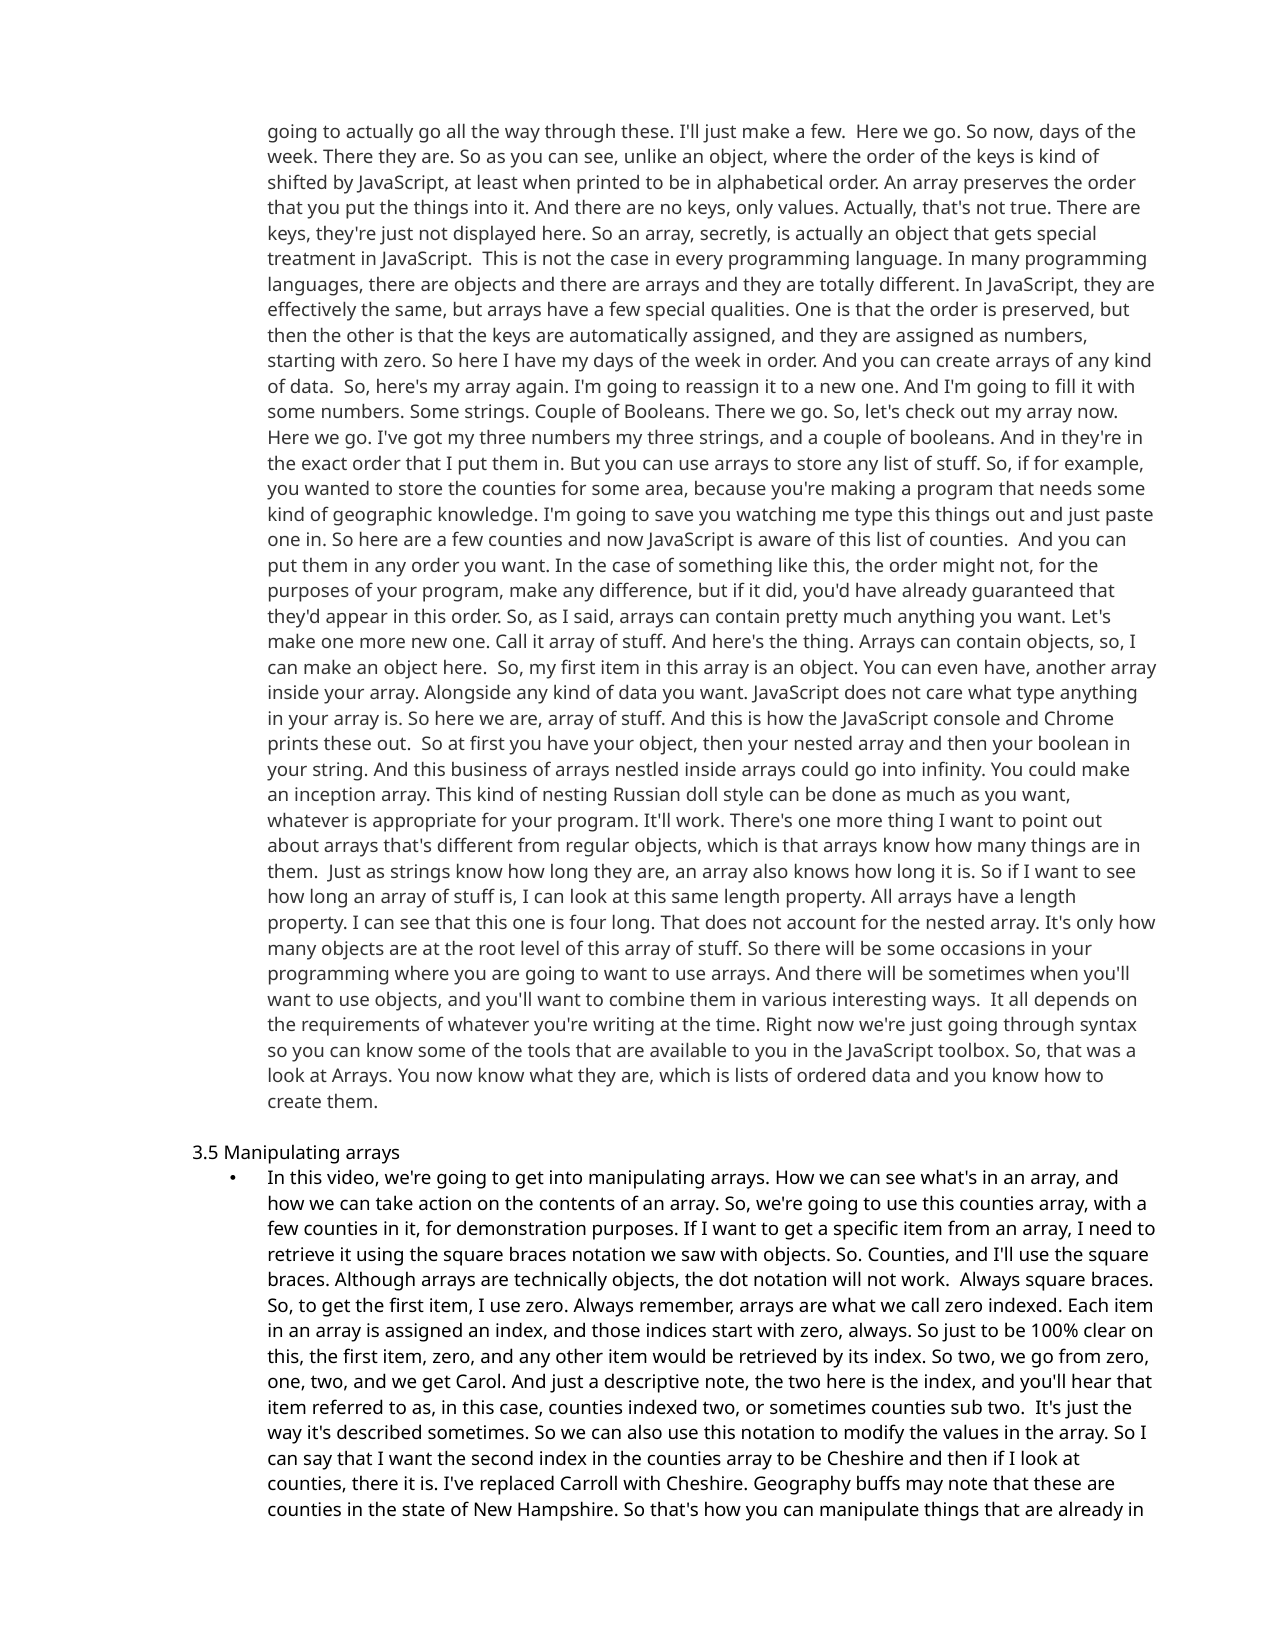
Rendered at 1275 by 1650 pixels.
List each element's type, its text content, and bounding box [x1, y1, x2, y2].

list going to actually go all the way through these. I'll just make a few. Here we go. So now, days of the week. There they are. So as you can see, unlike an object, where the order of the keys is kind of shifted by JavaScript, at least when printed to be in alphabetical order. An array preserves the order that you put the things into it. And there are no keys, only values. Actually, that's not true. There are keys, they're just not displayed here. So an array, secretly, is actually an object that gets special treatment in JavaScript. This is not the case in every programming language. In many programming languages, there are objects and there are arrays and they are totally different. In JavaScript, they are effectively the same, but arrays have a few special qualities. One is that the order is preserved, but then the other is that the keys are automatically assigned, and they are assigned as numbers, starting with zero. So here I have my days of the week in order. And you can create arrays of any kind of data. So, here's my array again. I'm going to reassign it to a new one. And I'm going to fill it with some numbers. Some strings. Couple of Booleans. There we go. So, let's check out my array now. Here we go. I've got my three numbers my three strings, and a couple of booleans. And in they're in the exact order that I put them in. But you can use arrays to store any list of stuff. So, if for example, you wanted to store the counties for some area, because you're making a program that needs some kind of geographic knowledge. I'm going to save you watching me type this things out and just paste one in. So here are a few counties and now JavaScript is aware of this list of counties. And you can put them in any order you want. In the case of something like this, the order might not, for the purposes of your program, make any difference, but if it did, you'd have already guaranteed that they'd appear in this order. So, as I said, arrays can contain pretty much anything you want. Let's make one more new one. Call it array of stuff. And here's the thing. Arrays can contain objects, so, I can make an object here. So, my first item in this array is an object. You can even have, another array inside your array. Alongside any kind of data you want. JavaScript does not care what type anything in your array is. So here we are, array of stuff. And this is how the JavaScript console and Chrome prints these out. So at first you have your object, then your nested array and then your boolean in your string. And this business of arrays nestled inside arrays could go into infinity. You could make an inception array. This kind of nesting Russian doll style can be done as much as you want, whatever is appropriate for your program. It'll work. There's one more thing I want to point out about arrays that's different from regular objects, which is that arrays know how many things are in them. Just as strings know how long they are, an array also knows how long it is. So if I want to see how long an array of stuff is, I can look at this same length property. All arrays have a length property. I can see that this one is four long. That does not account for the nested array. It's only how many objects are at the root level of this array of stuff. So there will be some occasions in your programming where you are going to want to use arrays. And there will be sometimes when you'll want to use objects, and you'll want to combine them in various interesting ways. It all depends on the requirements of whatever you're writing at the time. Right now we're just going through syntax so you can know some of the tools that are available to you in the JavaScript toolbox. So, that was a look at Arrays. You now know what they are, which is lists of ordered data and you know how to create them. [229, 118, 1157, 1139]
text 3.5 Manipulating arrays [192, 1139, 1157, 1164]
list In this video, we're going to get into manipulating arrays. How we can see what's in an array, and how we can take action on the contents of an array. So, we're going to use this counties array, with a few counties in it, for demonstration purposes. If I want to get a specific item from an array, I need to retrieve it using the square braces notation we saw with objects. So. Counties, and I'll use the square braces. Although arrays are technically objects, the dot notation will not work. Always square braces. So, to get the first item, I use zero. Always remember, arrays are what we call zero indexed. Each item in an array is assigned an index, and those indices start with zero, always. So just to be 100% clear on this, the first item, zero, and any other item would be retrieved by its index. So two, we go from zero, one, two, and we get Carol. And just a descriptive note, the two here is the index, and you'll hear that item referred to as, in this case, counties indexed two, or sometimes counties sub two. It's just the way it's described sometimes. So we can also use this notation to modify the values in the array. So I can say that I want the second index in the counties array to be Cheshire and then if I look at counties, there it is. I've replaced Carroll with Cheshire. Geography buffs may note that these are counties in the state of New Hampshire. So that's how you can manipulate things that are already in [229, 1164, 1157, 1522]
